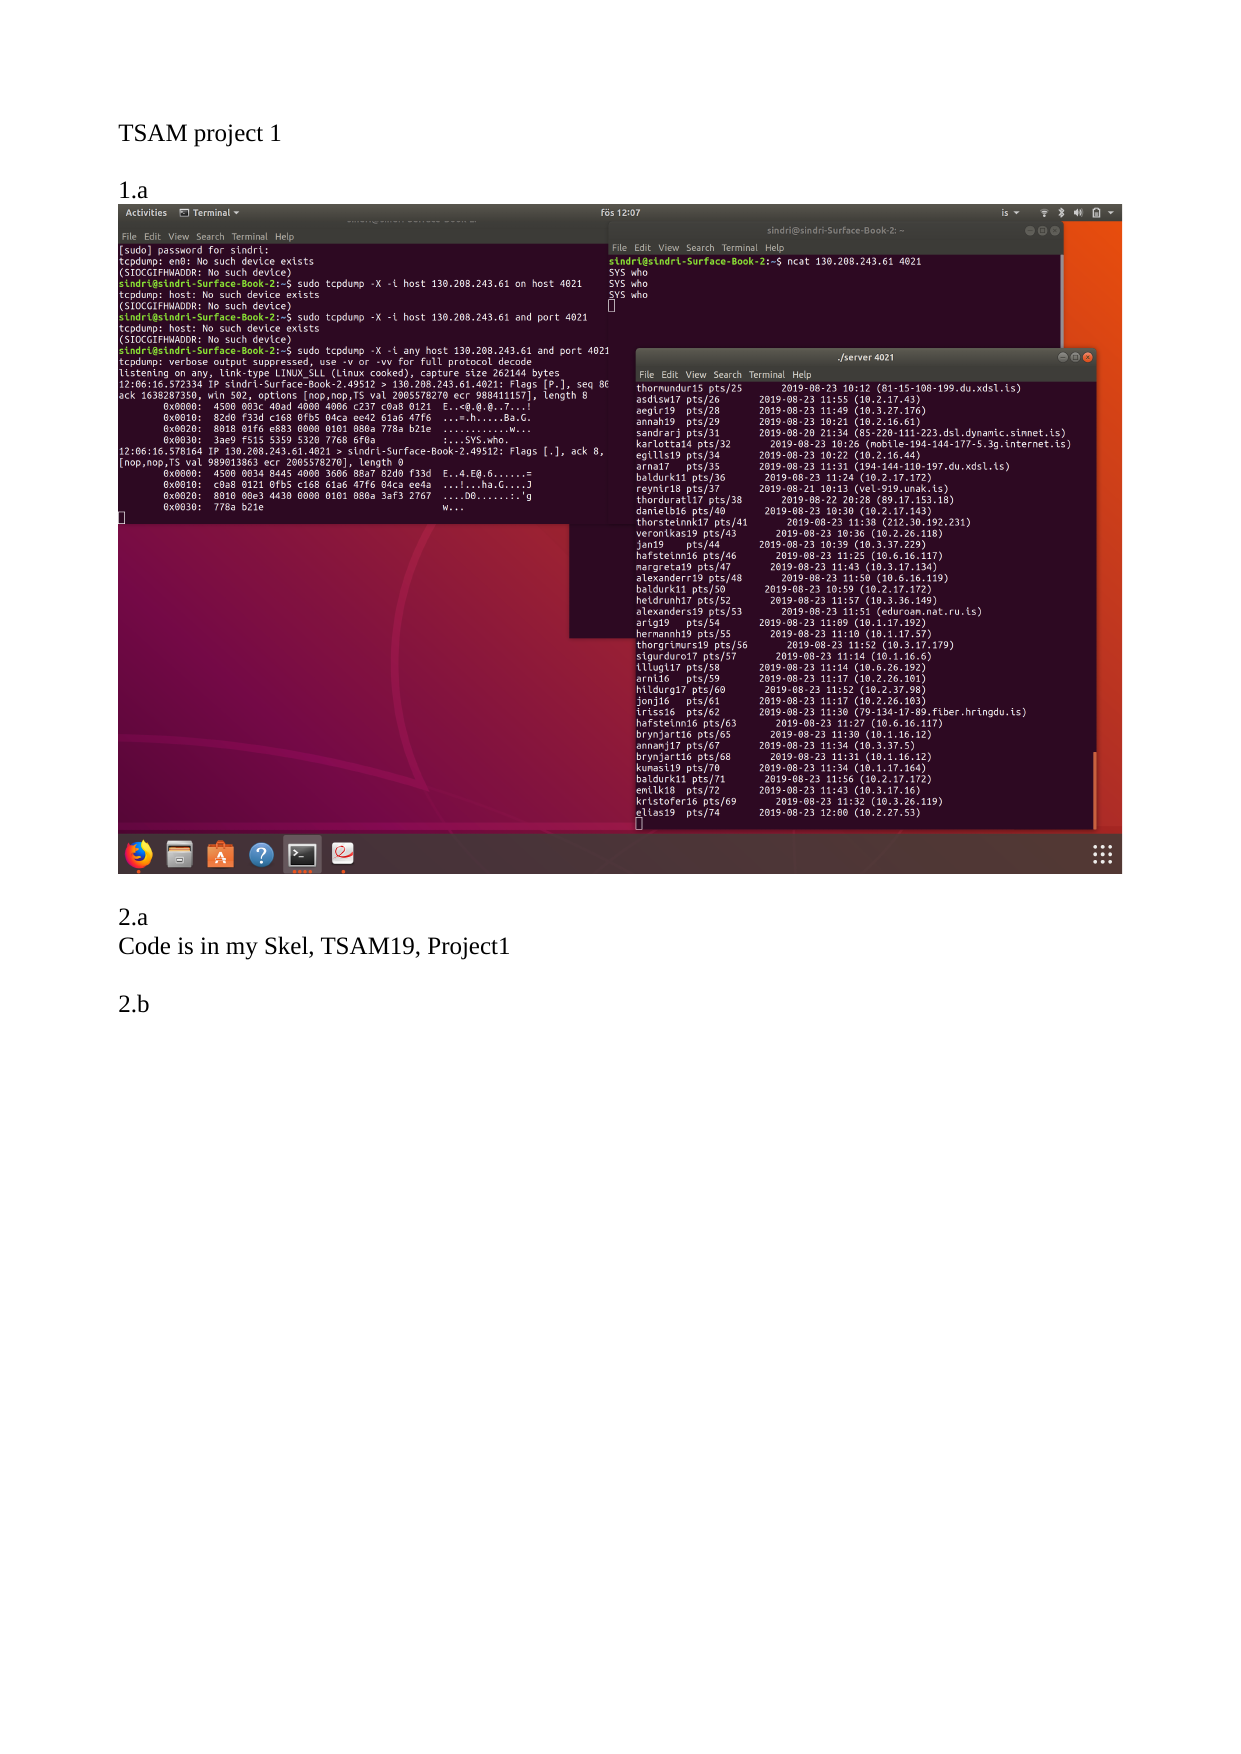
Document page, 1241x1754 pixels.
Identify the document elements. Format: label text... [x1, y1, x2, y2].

text 2.a [118, 902, 1122, 931]
picture [118, 204, 1123, 874]
text 2.b [118, 989, 1122, 1017]
text TSAM project 1 [118, 118, 1122, 147]
text 1.a [118, 176, 1122, 204]
text Code is in my Skel, TSAM19, Project1 [118, 931, 1122, 960]
